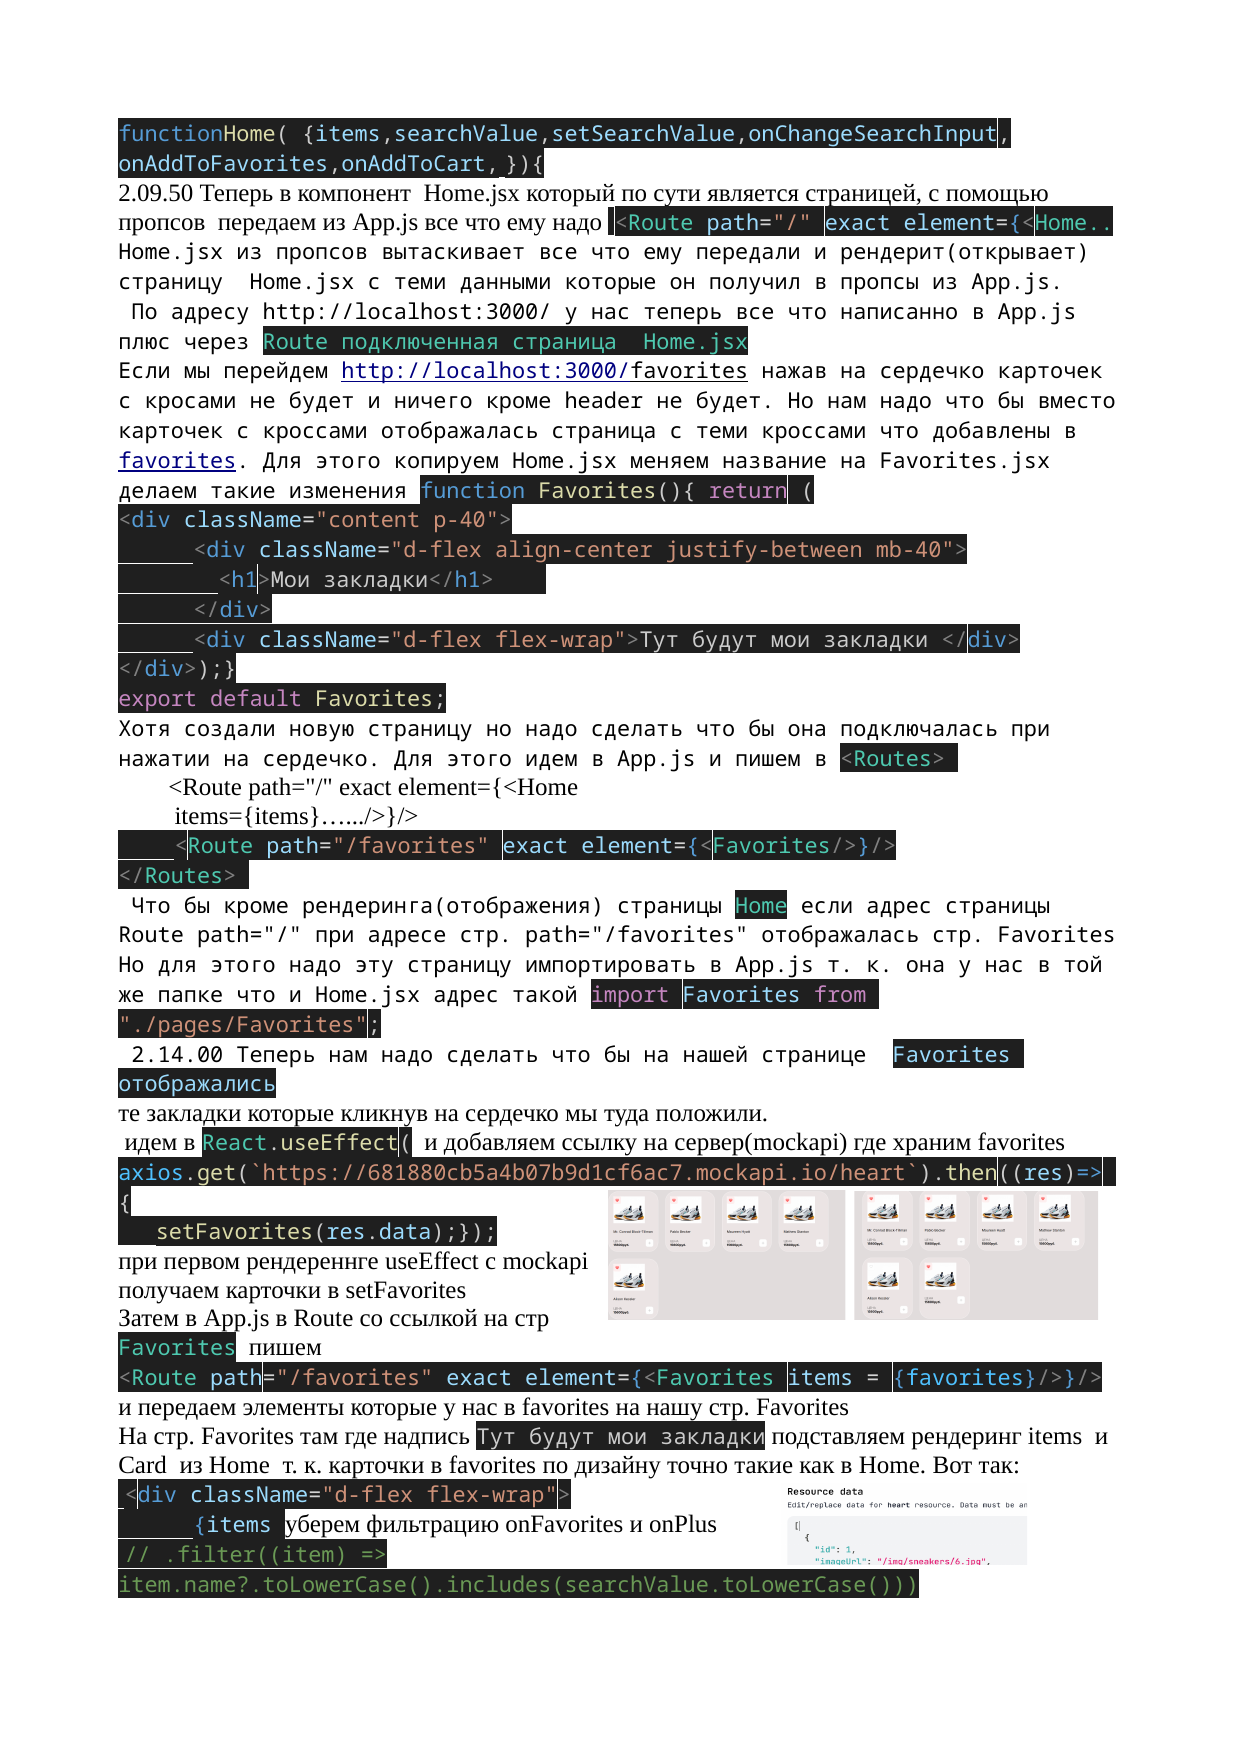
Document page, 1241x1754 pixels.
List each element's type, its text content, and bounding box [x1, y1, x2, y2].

text functionHome( {items,searchValue,setSearchValue,onChangeSearchInput, [118, 118, 1122, 148]
picture [781, 1483, 1028, 1565]
text Хотя создали новую страницу но надо сделать что бы она подключалась при нажатии на сердечко. Для этого идем в App.js и пишем в <Routes> [118, 713, 1122, 772]
text при первом рендереннге useEffect с mockapi получаем карточки в setFavorites [118, 1246, 608, 1303]
text <h1>Мои закладки</h1> [118, 564, 1122, 594]
text 2.09.50 Теперь в компонент Home.jsx который по сути является страницей, с помощью пропсов передаем из App.js все что ему надо <Route path="/" exact element={<Home.. Home.jsx из пропсов вытаскивает все что ему передали и рендерит(открывает) страницу Home.jsx с теми данными которые он получил в пропсы из App.js. [118, 178, 1122, 296]
text те закладки которые кликнув на сердечко мы туда положили. [118, 1098, 1122, 1127]
text onAddToFavorites,onAddToCart, }){ [118, 148, 1122, 178]
text </div>);} [118, 653, 1122, 683]
text </div> [118, 594, 1122, 623]
text [1028, 1509, 1122, 1539]
text // .filter((item) => item.name?.toLowerCase().includes(searchValue.toLowerCase())) [118, 1539, 1122, 1598]
text Что бы кроме рендеринга(отображения) страницы Home если адрес страницы Route path="/" при адресе стр. path="/favorites" отображалась стр. Favorites [118, 889, 1122, 949]
picture [608, 1190, 846, 1320]
text <div className="d-flex flex-wrap">Тут будут мои закладки </div> [118, 623, 1122, 653]
text items={items}….../>}/> [118, 801, 1122, 830]
text На стр. Favorites там где надпись Тут будут мои закладки подставляем рендеринг items и Card из Home т. к. карточки в favorites по дизайну точно такие как в Home. Вот так: [118, 1421, 1122, 1479]
text Если мы перейдем http://localhost:3000/favorites нажав на сердечко карточек с кросами не будет и ничего кроме header не будет. Но нам надо что бы вместо карточек с кроссами отображалась страница с теми кроссами что добавлены в favorites. Для этого копируем Home.jsx меняем название на Favorites.jsx делаем такие изменения function Favorites(){ return ( [118, 355, 1122, 504]
text [1099, 1216, 1122, 1246]
text идем в React.useEffect( и добавляем ссылку на сервер(mockapi) где храним favorites axios.get(`https://681880cb5a4b07b9d1cf6ac7.mockapi.io/heart`).then((res)=> { [118, 1127, 1122, 1216]
text <Route path="/favorites" exact element={<Favorites/>}/> [118, 830, 1122, 860]
picture [854, 1191, 1099, 1320]
text </Routes> [118, 860, 1122, 889]
text <div className="d-flex align-center justify-between mb-40"> [118, 534, 1122, 564]
text <Route path="/favorites" exact element={<Favorites items = {favorites}/>}/> [118, 1362, 1122, 1392]
text 2.14.00 Теперь нам надо сделать что бы на нашей странице Favorites отображались [118, 1038, 1122, 1098]
text Но для этого надо эту страницу импортировать в App.js т. к. она у нас в той же папке что и Home.jsx адрес такой import Favorites from "./pages/Favorites"; [118, 949, 1122, 1038]
text <div className="content p-40"> [118, 504, 1122, 534]
text <div className="d-flex flex-wrap"> [118, 1479, 1122, 1509]
text {items уберем фильтрацию onFavorites и onPlus [118, 1509, 781, 1539]
text export default Favorites; [118, 683, 1122, 713]
text По адресу http://localhost:3000/ у нас теперь все что написанно в App.js плюс через Route подключенная страница Home.jsx [118, 296, 1122, 355]
text Затем в App.js в Route со ссылкой на стр Favorites пишем [118, 1303, 1122, 1362]
text setFavorites(res.data);}); [118, 1216, 608, 1246]
text <Route path="/" exact element={<Home [118, 772, 1122, 801]
text и передаем элементы которые у нас в favorites на нашу стр. Favorites [118, 1392, 1122, 1421]
